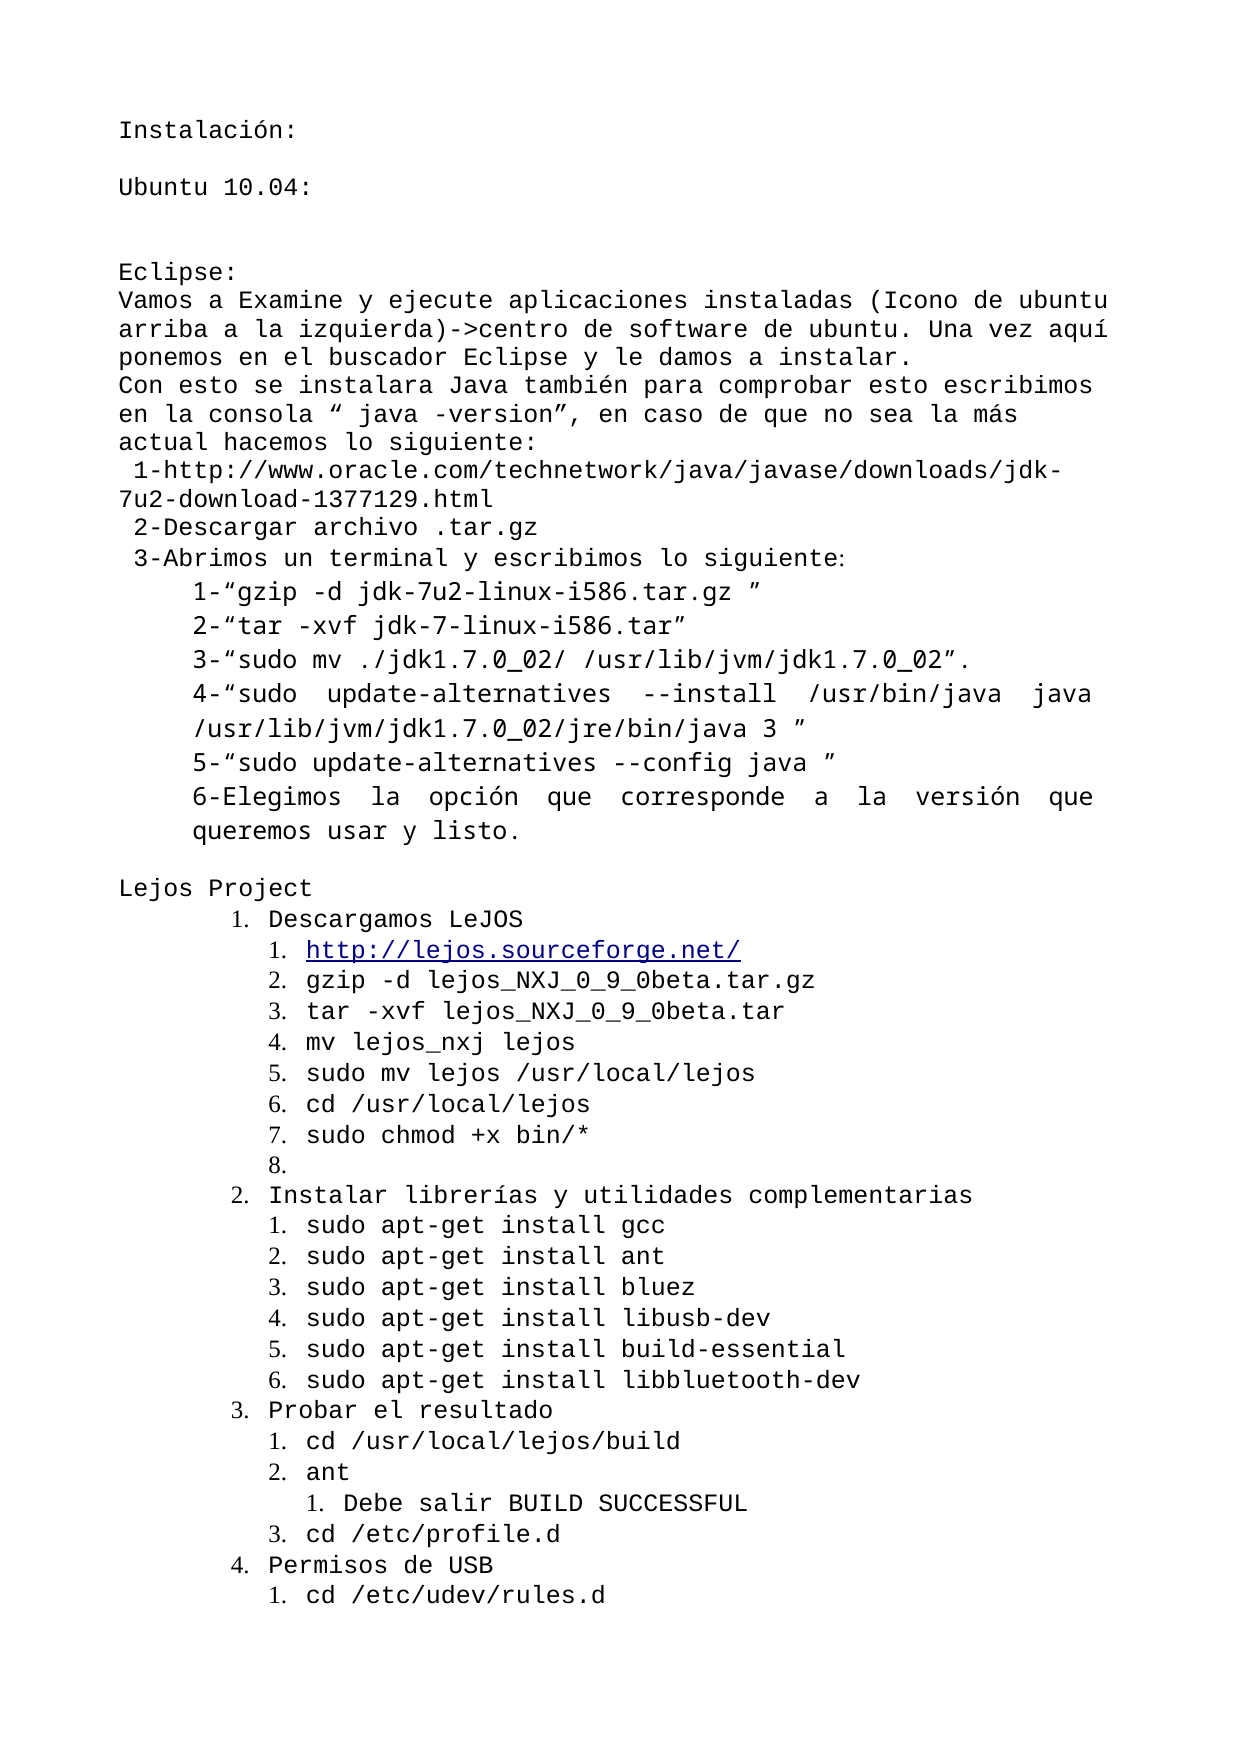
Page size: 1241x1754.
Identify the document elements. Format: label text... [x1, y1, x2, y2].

text Ubuntu 10.04: [118, 175, 1122, 203]
list Permisos de USB [231, 1550, 1122, 1581]
list sudo mv lejos /usr/local/lejos [268, 1058, 1122, 1089]
list Probar el resultado [231, 1396, 1122, 1426]
text Instalación: [118, 118, 1122, 146]
text Lejos Project [118, 876, 1122, 904]
text Eclipse: [118, 260, 1122, 288]
list cd /usr/local/lejos/build [268, 1426, 1122, 1457]
text 4-“sudo update-alternatives --install /usr/bin/java java /usr/lib/jvm/jdk1.7.0_02/jre/bin/java 3 ” [118, 676, 1122, 744]
list http://lejos.sourceforge.net/ [268, 935, 1122, 966]
text 1-http://www.oracle.com/technetwork/java/javase/downloads/jdk-7u2-download-1377129.html [118, 458, 1122, 515]
list sudo apt-get install libusb-dev [268, 1303, 1122, 1334]
text 3-“sudo mv ./jdk1.7.0_02/ /usr/lib/jvm/jdk1.7.0_02”. [118, 642, 1122, 676]
list cd /usr/local/lejos [268, 1089, 1122, 1120]
list tar -xvf lejos_NXJ_0_9_0beta.tar [268, 996, 1122, 1027]
text 5-“sudo update-alternatives --config java ” [118, 744, 1122, 778]
list sudo apt-get install ant [268, 1241, 1122, 1272]
text 1-“gzip -d jdk-7u2-linux-i586.tar.gz ” [118, 574, 1122, 608]
list cd /etc/profile.d [268, 1519, 1122, 1550]
list Instalar librerías y utilidades complementarias [231, 1180, 1122, 1211]
text 3-Abrimos un terminal y escribimos lo siguiente: [118, 543, 1122, 574]
text 2-“tar -xvf jdk-7-linux-i586.tar” [118, 608, 1122, 642]
list sudo chmod +x bin/* [268, 1120, 1122, 1151]
list mv lejos_nxj lejos [268, 1027, 1122, 1058]
list ant [268, 1457, 1122, 1488]
list Descargamos LeJOS [231, 904, 1122, 935]
list sudo apt-get install libbluetooth-dev [268, 1365, 1122, 1396]
text 2-Descargar archivo .tar.gz [118, 515, 1122, 543]
text 6-Elegimos la opción que corresponde a la versión que queremos usar y listo. [118, 778, 1122, 846]
text Con esto se instalara Java también para comprobar esto escribimos en la consola “ java -version”, en caso de que no sea la más actual hacemos lo siguiente: [118, 373, 1122, 458]
list sudo apt-get install bluez [268, 1272, 1122, 1303]
list Debe salir BUILD SUCCESSFUL [306, 1488, 1122, 1519]
list sudo apt-get install gcc [268, 1211, 1122, 1241]
list sudo apt-get install build-essential [268, 1334, 1122, 1365]
list gzip -d lejos_NXJ_0_9_0beta.tar.gz [268, 966, 1122, 996]
list cd /etc/udev/rules.d [268, 1581, 1122, 1611]
text Vamos a Examine y ejecute aplicaciones instaladas (Icono de ubuntu arriba a la izquierda)->centro de software de ubuntu. Una vez aquí ponemos en el buscador Eclipse y le damos a instalar. [118, 288, 1122, 373]
